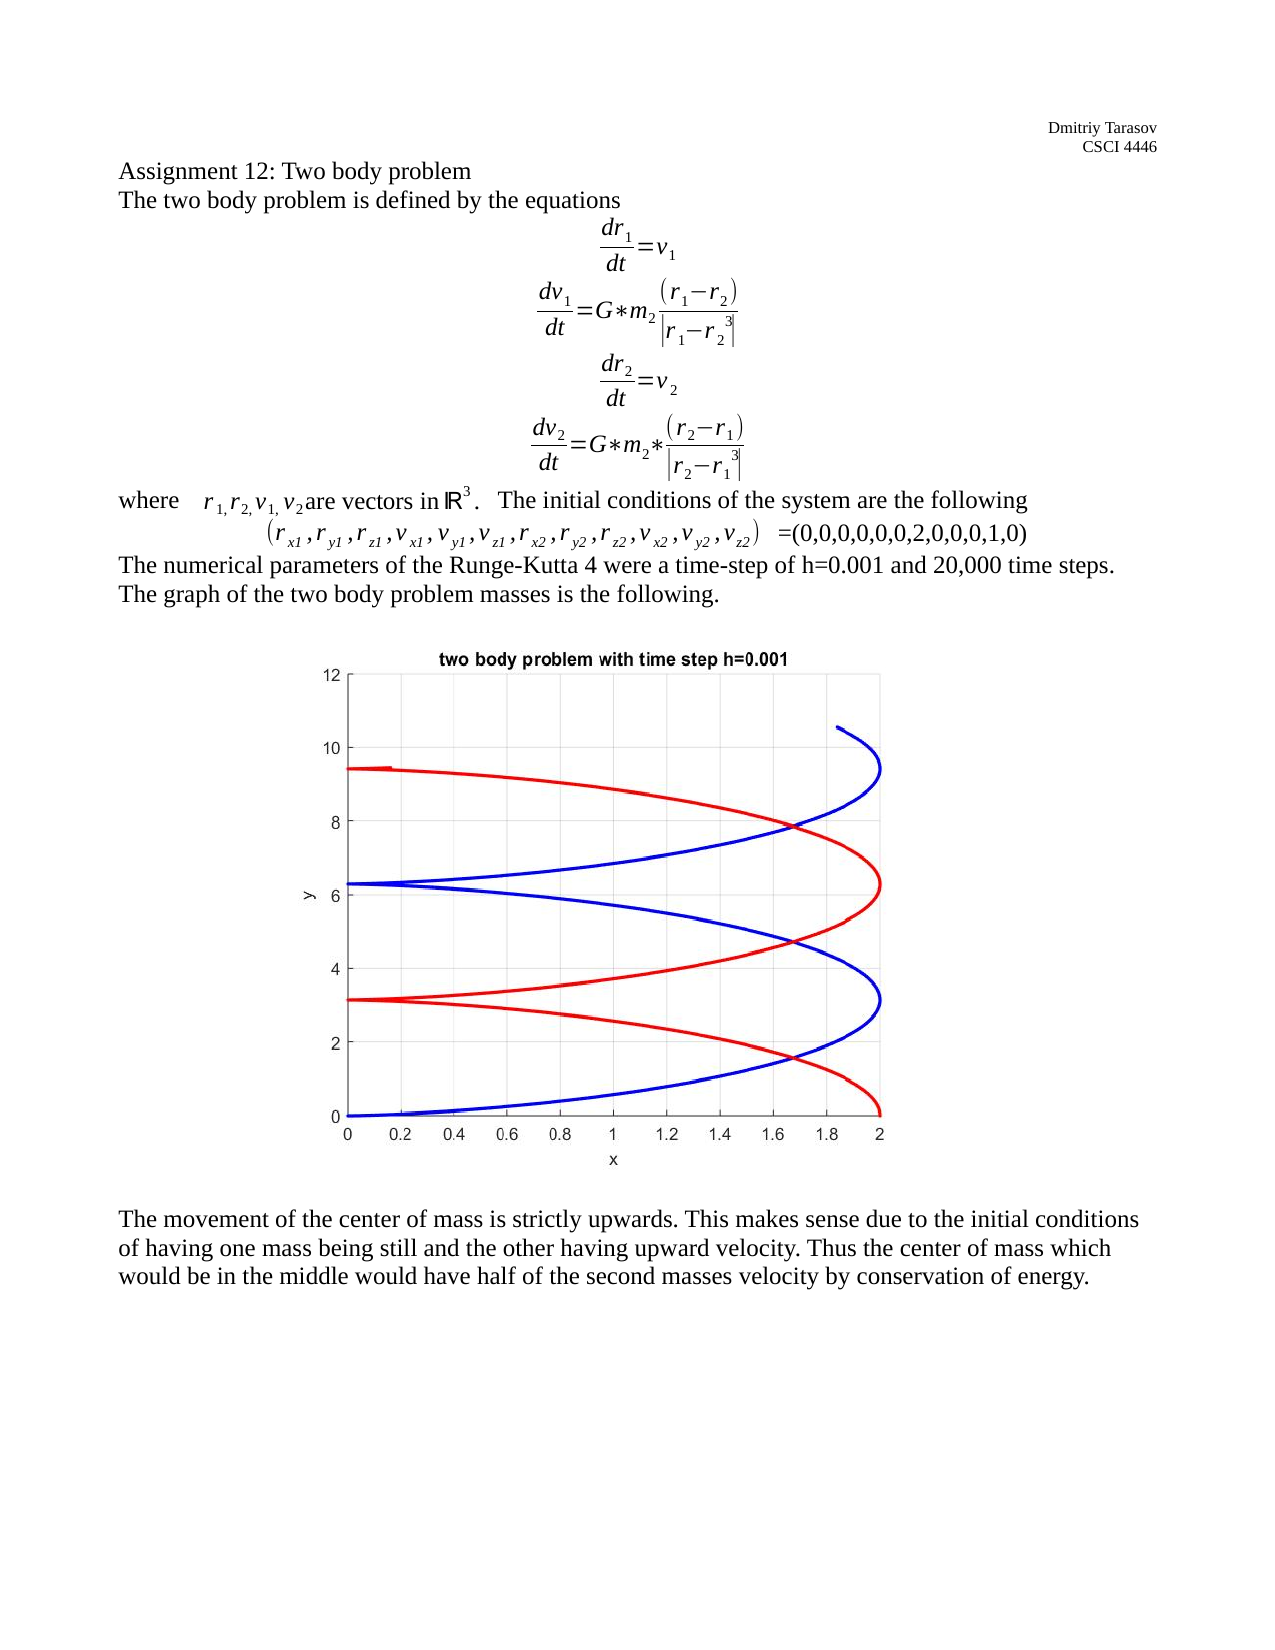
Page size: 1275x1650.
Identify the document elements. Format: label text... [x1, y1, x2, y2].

text The two body problem is defined by the equations [118, 185, 1157, 214]
picture [258, 634, 944, 1176]
text Dmitriy Tarasov [118, 118, 1157, 137]
text =(0,0,0,0,0,0,2,0,0,0,1,0) [118, 518, 1157, 550]
text The movement of the center of mass is strictly upwards. This makes sense due to the initial conditions of having one mass being still and the other having upward velocity. Thus the center of mass which would be in the middle would have half of the second masses velocity by conservation of energy. [118, 1204, 1157, 1290]
text The numerical parameters of the Runge-Kutta 4 were a time-step of h=0.001 and 20,000 time steps. [118, 550, 1157, 579]
text The graph of the two body problem masses is the following. [118, 579, 1157, 608]
text CSCI 4446 [118, 137, 1157, 156]
text Assignment 12: Two body problem [118, 156, 1157, 185]
text where The initial conditions of the system are the following [118, 483, 1157, 518]
